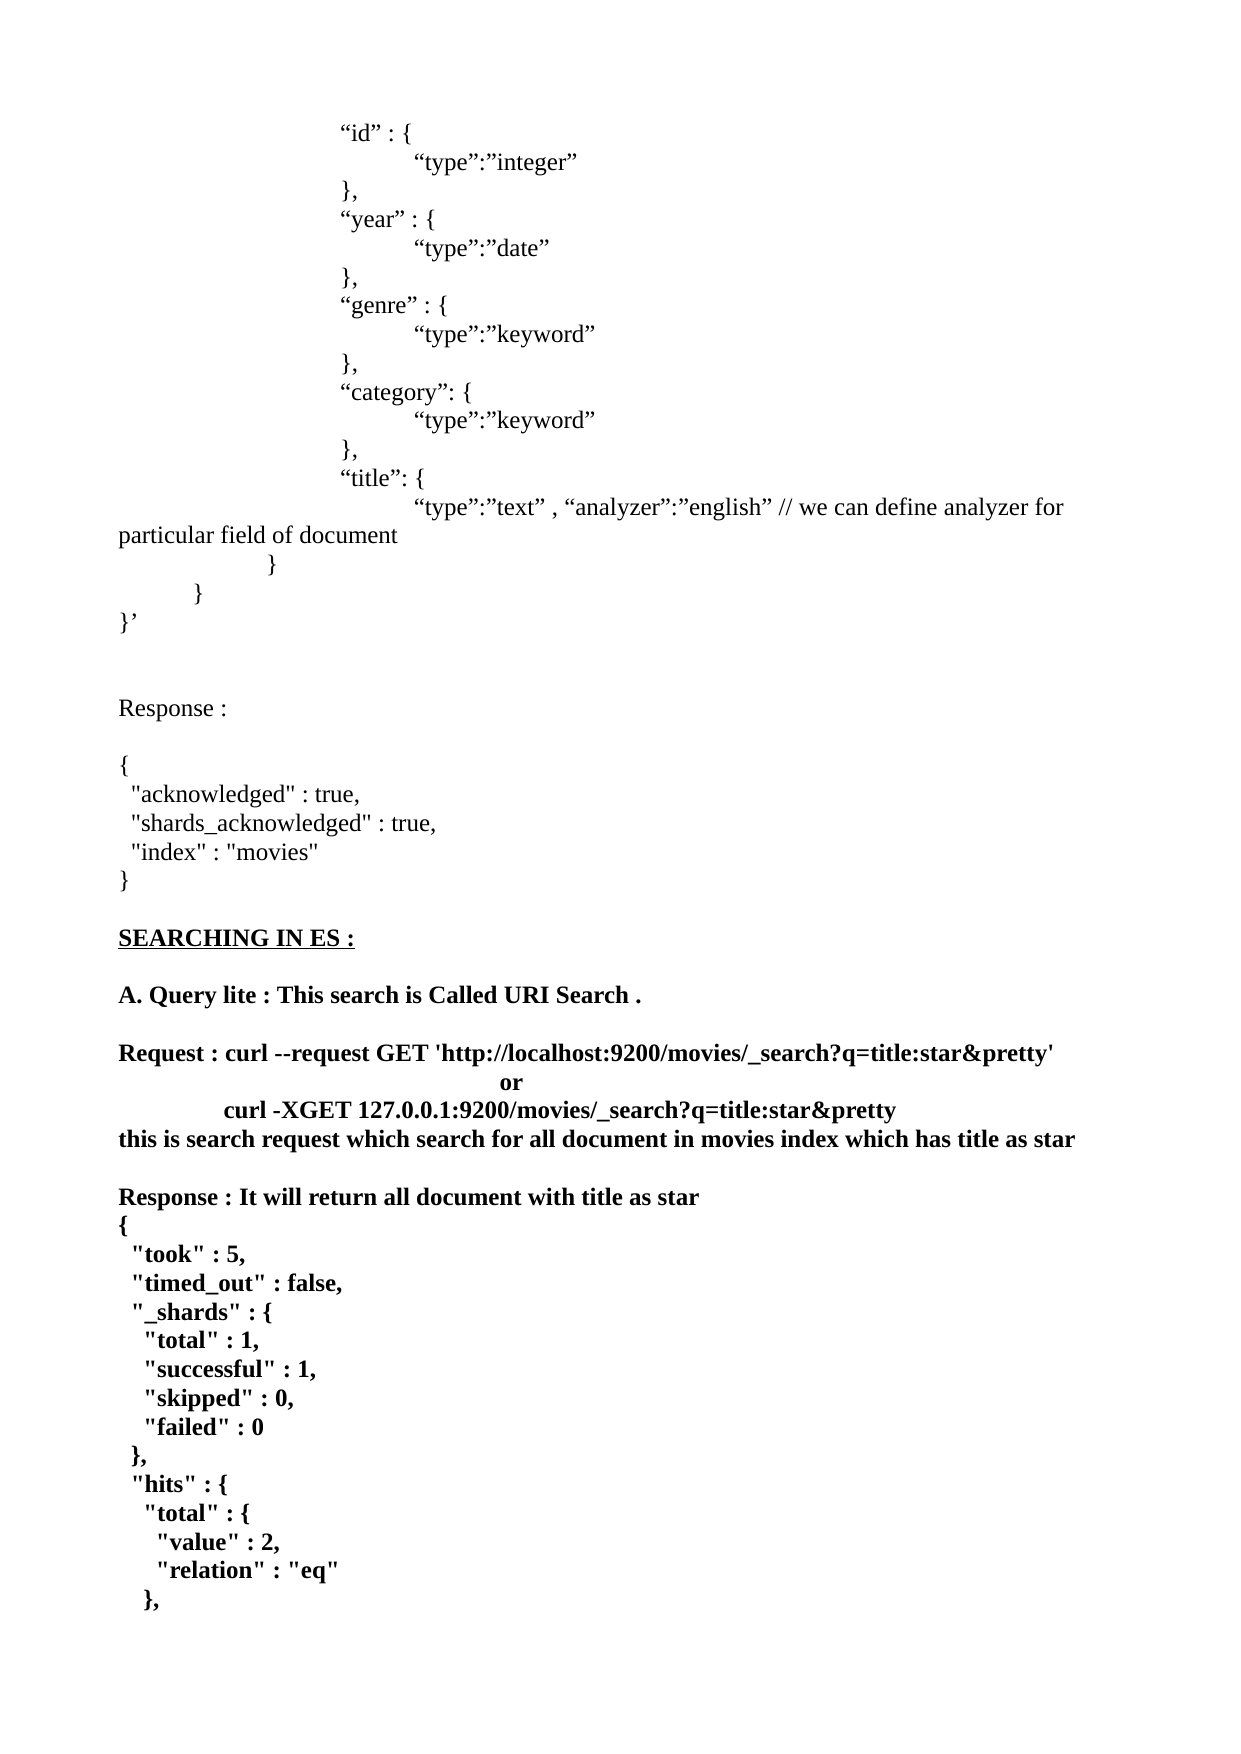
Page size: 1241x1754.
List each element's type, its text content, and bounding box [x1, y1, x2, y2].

text { [118, 751, 1122, 779]
text } [118, 866, 1122, 894]
text or [118, 1067, 1122, 1096]
text “id” : { [118, 118, 1122, 147]
text “type”:”date” [118, 233, 1122, 262]
text Request : curl --request GET 'http://localhost:9200/movies/_search?q=title:star&pretty' [118, 1038, 1122, 1067]
text SEARCHING IN ES : [118, 923, 1122, 952]
text "total" : { [118, 1498, 1122, 1527]
text "index" : "movies" [118, 837, 1122, 866]
text "relation" : "eq" [118, 1556, 1122, 1584]
text “type”:”text” , “analyzer”:”english” // we can define analyzer for particular field of document [118, 492, 1122, 549]
text “type”:”keyword” [118, 406, 1122, 434]
text } [118, 578, 1122, 607]
text }, [118, 1441, 1122, 1469]
text "value" : 2, [118, 1527, 1122, 1556]
text A. Query lite : This search is Called URI Search . [118, 981, 1122, 1009]
text }, [118, 1584, 1122, 1613]
text "skipped" : 0, [118, 1383, 1122, 1412]
text "failed" : 0 [118, 1412, 1122, 1441]
text "timed_out" : false, [118, 1268, 1122, 1297]
text curl -XGET 127.0.0.1:9200/movies/_search?q=title:star&pretty [118, 1096, 1122, 1124]
text "acknowledged" : true, [118, 779, 1122, 808]
text "successful" : 1, [118, 1354, 1122, 1383]
text this is search request which search for all document in movies index which has title as star [118, 1124, 1122, 1153]
text Response : [118, 693, 1122, 722]
text { [118, 1211, 1122, 1239]
text “category”: { [118, 377, 1122, 406]
text “genre” : { [118, 291, 1122, 319]
text }’ [118, 607, 1122, 636]
text }, [118, 348, 1122, 377]
text "hits" : { [118, 1469, 1122, 1498]
text }, [118, 176, 1122, 204]
text "took" : 5, [118, 1239, 1122, 1268]
text "total" : 1, [118, 1326, 1122, 1354]
text “year” : { [118, 204, 1122, 233]
text "shards_acknowledged" : true, [118, 808, 1122, 837]
text “title”: { [118, 463, 1122, 492]
text “type”:”keyword” [118, 319, 1122, 348]
text "_shards" : { [118, 1297, 1122, 1326]
text “type”:”integer” [118, 147, 1122, 176]
text }, [118, 262, 1122, 291]
text }, [118, 434, 1122, 463]
text Response : It will return all document with title as star [118, 1182, 1122, 1211]
text } [118, 549, 1122, 578]
